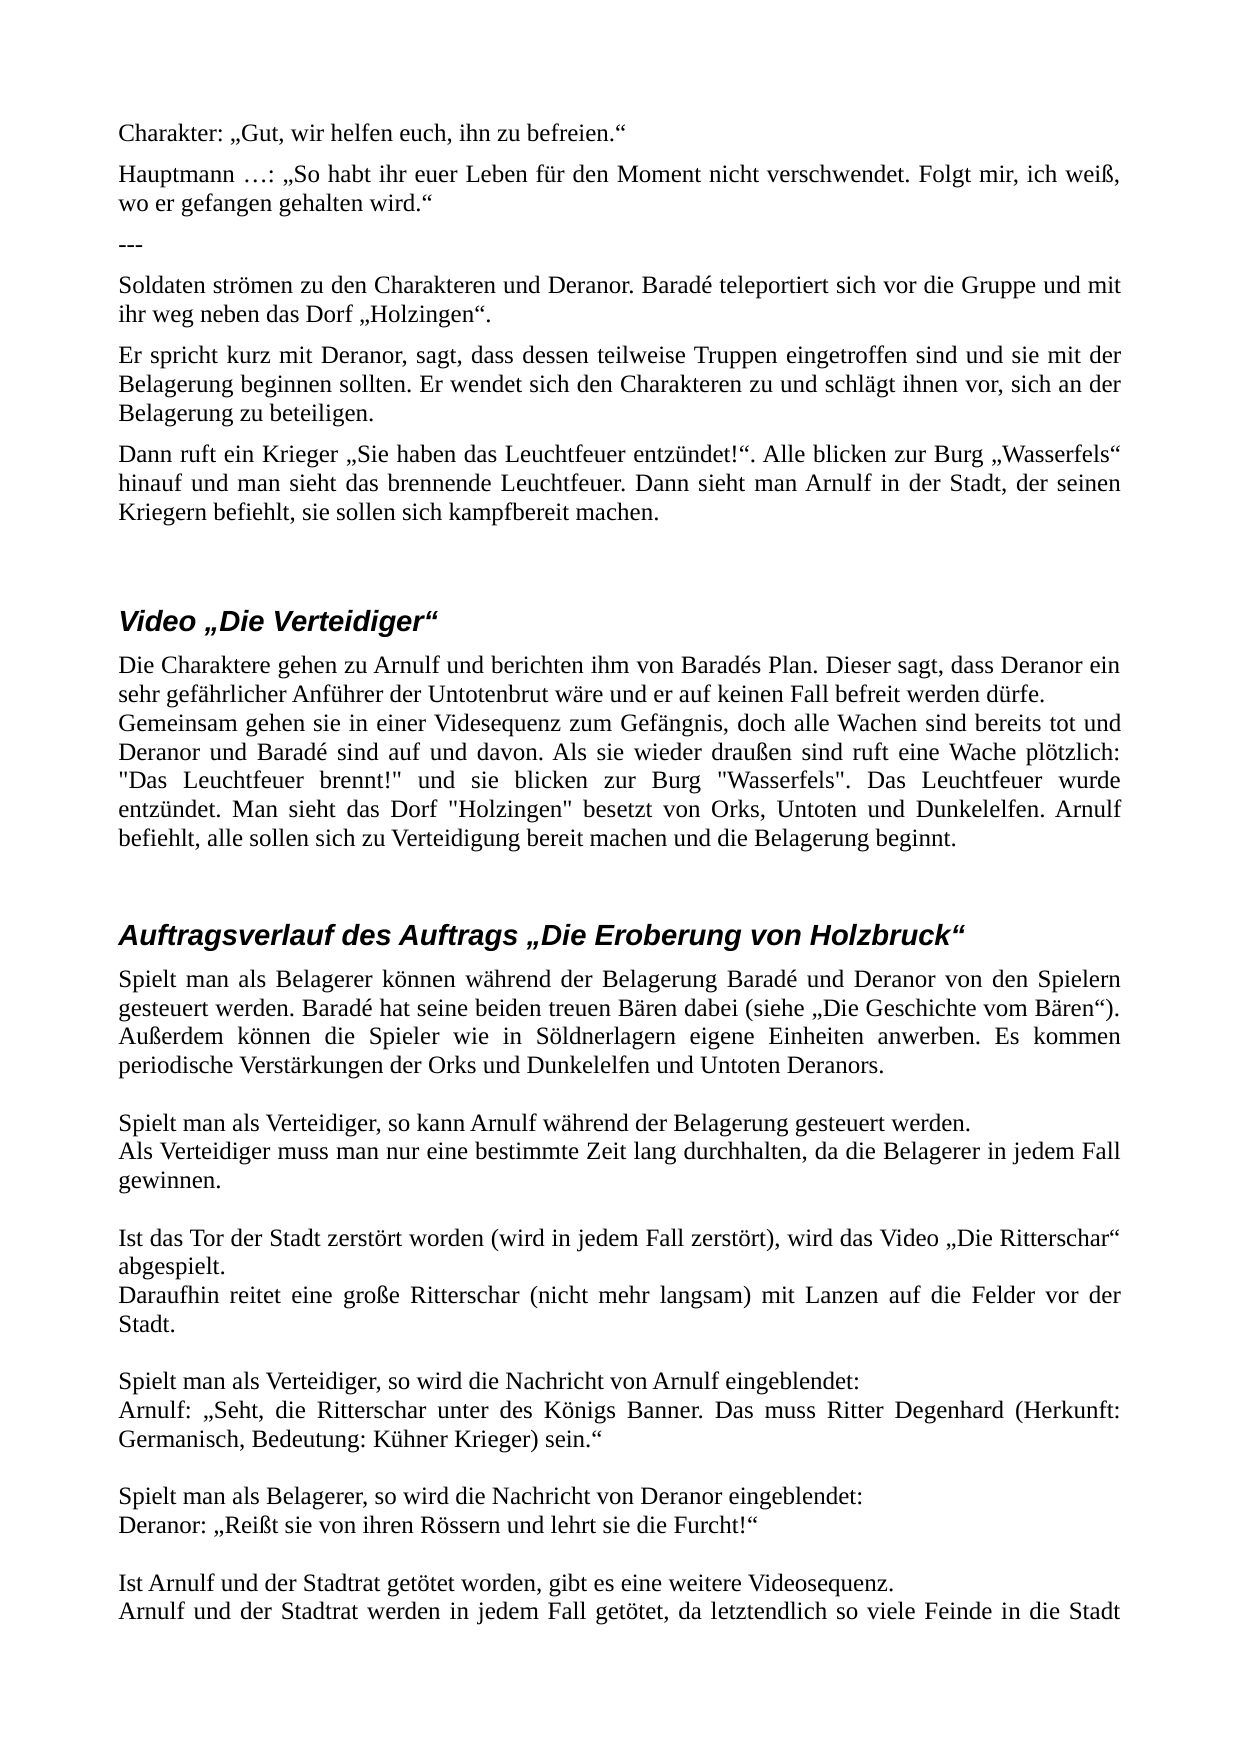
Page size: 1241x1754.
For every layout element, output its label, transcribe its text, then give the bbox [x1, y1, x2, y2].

text Die Charaktere gehen zu Arnulf und berichten ihm von Baradés Plan. Dieser sagt, dass Deranor ein sehr gefährlicher Anführer der Untotenbrut wäre und er auf keinen Fall befreit werden dürfe. [118, 650, 1122, 708]
subtitle --- [118, 229, 1122, 258]
text Dann ruft ein Krieger „Sie haben das Leuchtfeuer entzündet!“. Alle blicken zur Burg „Wasserfels“ hinauf und man sieht das brennende Leuchtfeuer. Dann sieht man Arnulf in der Stadt, der seinen Kriegern befiehlt, sie sollen sich kampfbereit machen. [118, 439, 1122, 526]
text Er spricht kurz mit Deranor, sagt, dass dessen teilweise Truppen eingetroffen sind und sie mit der Belagerung beginnen sollten. Er wendet sich den Charakteren zu und schlägt ihnen vor, sich an der Belagerung zu beteiligen. [118, 341, 1122, 427]
text Ist das Tor der Stadt zerstört worden (wird in jedem Fall zerstört), wird das Video „Die Ritterschar“ abgespielt. [118, 1223, 1122, 1280]
text Spielt man als Verteidiger, so wird die Nachricht von Arnulf eingeblendet: [118, 1366, 1122, 1395]
text Spielt man als Verteidiger, so kann Arnulf während der Belagerung gesteuert werden. [118, 1108, 1122, 1136]
text Soldaten strömen zu den Charakteren und Deranor. Baradé teleportiert sich vor die Gruppe und mit ihr weg neben das Dorf „Holzingen“. [118, 271, 1122, 328]
subtitle Hauptmann …: „So habt ihr euer Leben für den Moment nicht verschwendet. Folgt mir, ich weiß, wo er gefangen gehalten wird.“ [118, 159, 1122, 217]
subtitle Video „Die Verteidiger“ [118, 604, 1122, 638]
text Arnulf: „Seht, die Ritterschar unter des Königs Banner. Das muss Ritter Degenhard (Herkunft: Germanisch, Bedeutung: Kühner Krieger) sein.“ [118, 1395, 1122, 1453]
text Als Verteidiger muss man nur eine bestimmte Zeit lang durchhalten, da die Belagerer in jedem Fall gewinnen. [118, 1136, 1122, 1194]
text Deranor: „Reißt sie von ihren Rössern und lehrt sie die Furcht!“ [118, 1510, 1122, 1539]
subtitle Auftragsverlauf des Auftrags „Die Eroberung von Holzbruck“ [118, 918, 1122, 951]
text Daraufhin reitet eine große Ritterschar (nicht mehr langsam) mit Lanzen auf die Felder vor der Stadt. [118, 1280, 1122, 1338]
text Spielt man als Belagerer, so wird die Nachricht von Deranor eingeblendet: [118, 1481, 1122, 1510]
text Gemeinsam gehen sie in einer Videsequenz zum Gefängnis, doch alle Wachen sind bereits tot und Deranor und Baradé sind auf und davon. Als sie wieder draußen sind ruft eine Wache plötzlich: "Das Leuchtfeuer brennt!" und sie blicken zur Burg "Wasserfels". Das Leuchtfeuer wurde entzündet. Man sieht das Dorf "Holzingen" besetzt von Orks, Untoten und Dunkelelfen. Arnulf befiehlt, alle sollen sich zu Verteidigung bereit machen und die Belagerung beginnt. [118, 708, 1122, 852]
text Arnulf und der Stadtrat werden in jedem Fall getötet, da letztendlich so viele Feinde in die Stadt [118, 1596, 1122, 1625]
text Ist Arnulf und der Stadtrat getötet worden, gibt es eine weitere Videosequenz. [118, 1568, 1122, 1596]
subtitle Charakter: „Gut, wir helfen euch, ihn zu befreien.“ [118, 118, 1122, 147]
text Spielt man als Belagerer können während der Belagerung Baradé und Deranor von den Spielern gesteuert werden. Baradé hat seine beiden treuen Bären dabei (siehe „Die Geschichte vom Bären“). Außerdem können die Spieler wie in Söldnerlagern eigene Einheiten anwerben. Es kommen periodische Verstärkungen der Orks und Dunkelelfen und Untoten Deranors. [118, 964, 1122, 1079]
